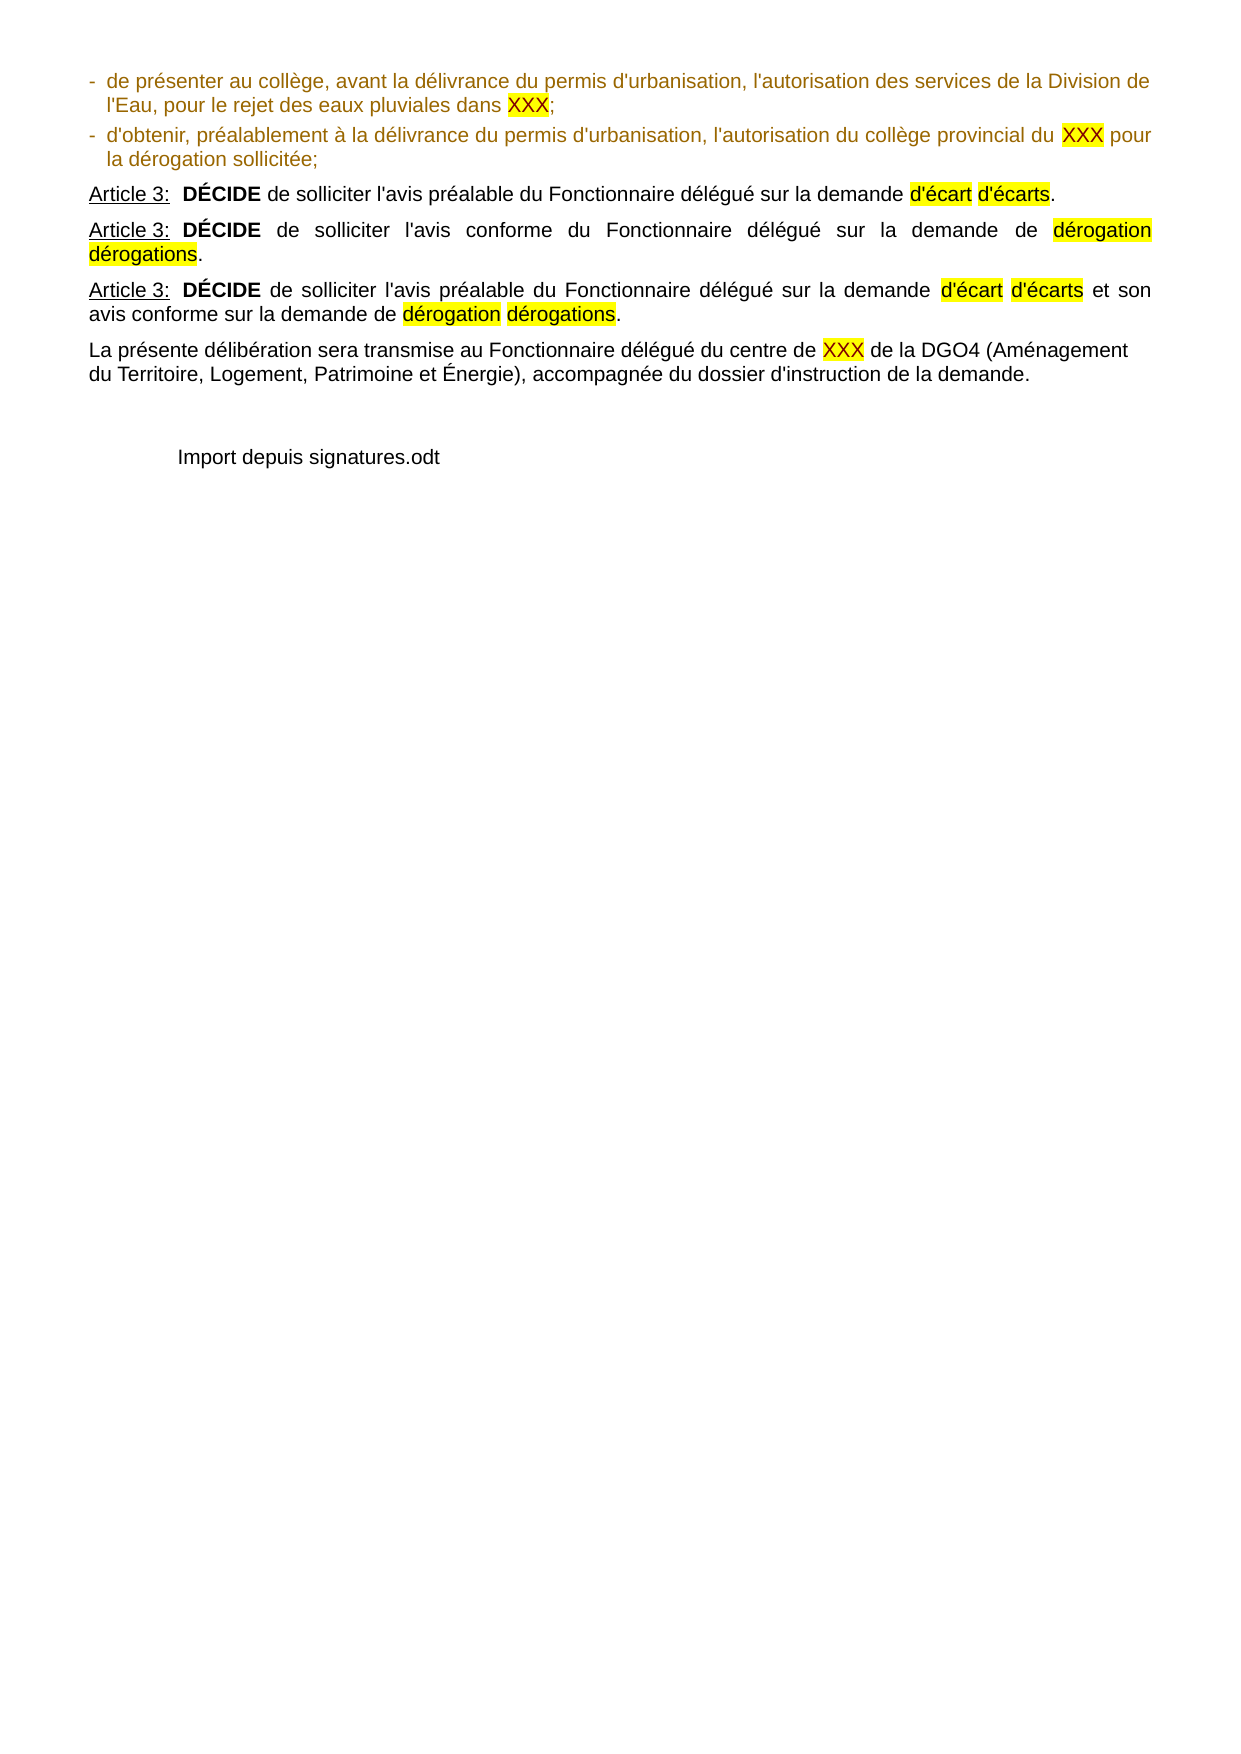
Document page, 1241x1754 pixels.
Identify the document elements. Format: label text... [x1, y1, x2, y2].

text Import depuis signatures.odt [89, 445, 1152, 469]
text - de présenter au collège, avant la délivrance du permis d'urbanisation, l'autorisation des services de la Division de l'Eau, pour le rejet des eaux pluviales dans XXX; [89, 69, 1152, 117]
text La présente délibération sera transmise au Fonctionnaire délégué du centre de XXX de la DGO4 (Aménagement du Territoire, Logement, Patrimoine et Énergie), accompagnée du dossier d'instruction de la demande. [89, 337, 1152, 385]
text Article 3: DÉCIDE de solliciter l'avis préalable du Fonctionnaire délégué sur la demande d'écart d'écarts et son avis conforme sur la demande de dérogation dérogations. [89, 278, 1152, 326]
text Article 3: DÉCIDE de solliciter l'avis préalable du Fonctionnaire délégué sur la demande d'écart d'écarts. [89, 182, 1152, 206]
text - d'obtenir, préalablement à la délivrance du permis d'urbanisation, l'autorisation du collège provincial du XXX pour la dérogation sollicitée; [89, 123, 1152, 171]
text Article 3: DÉCIDE de solliciter l'avis conforme du Fonctionnaire délégué sur la demande de dérogation dérogations. [89, 218, 1152, 266]
